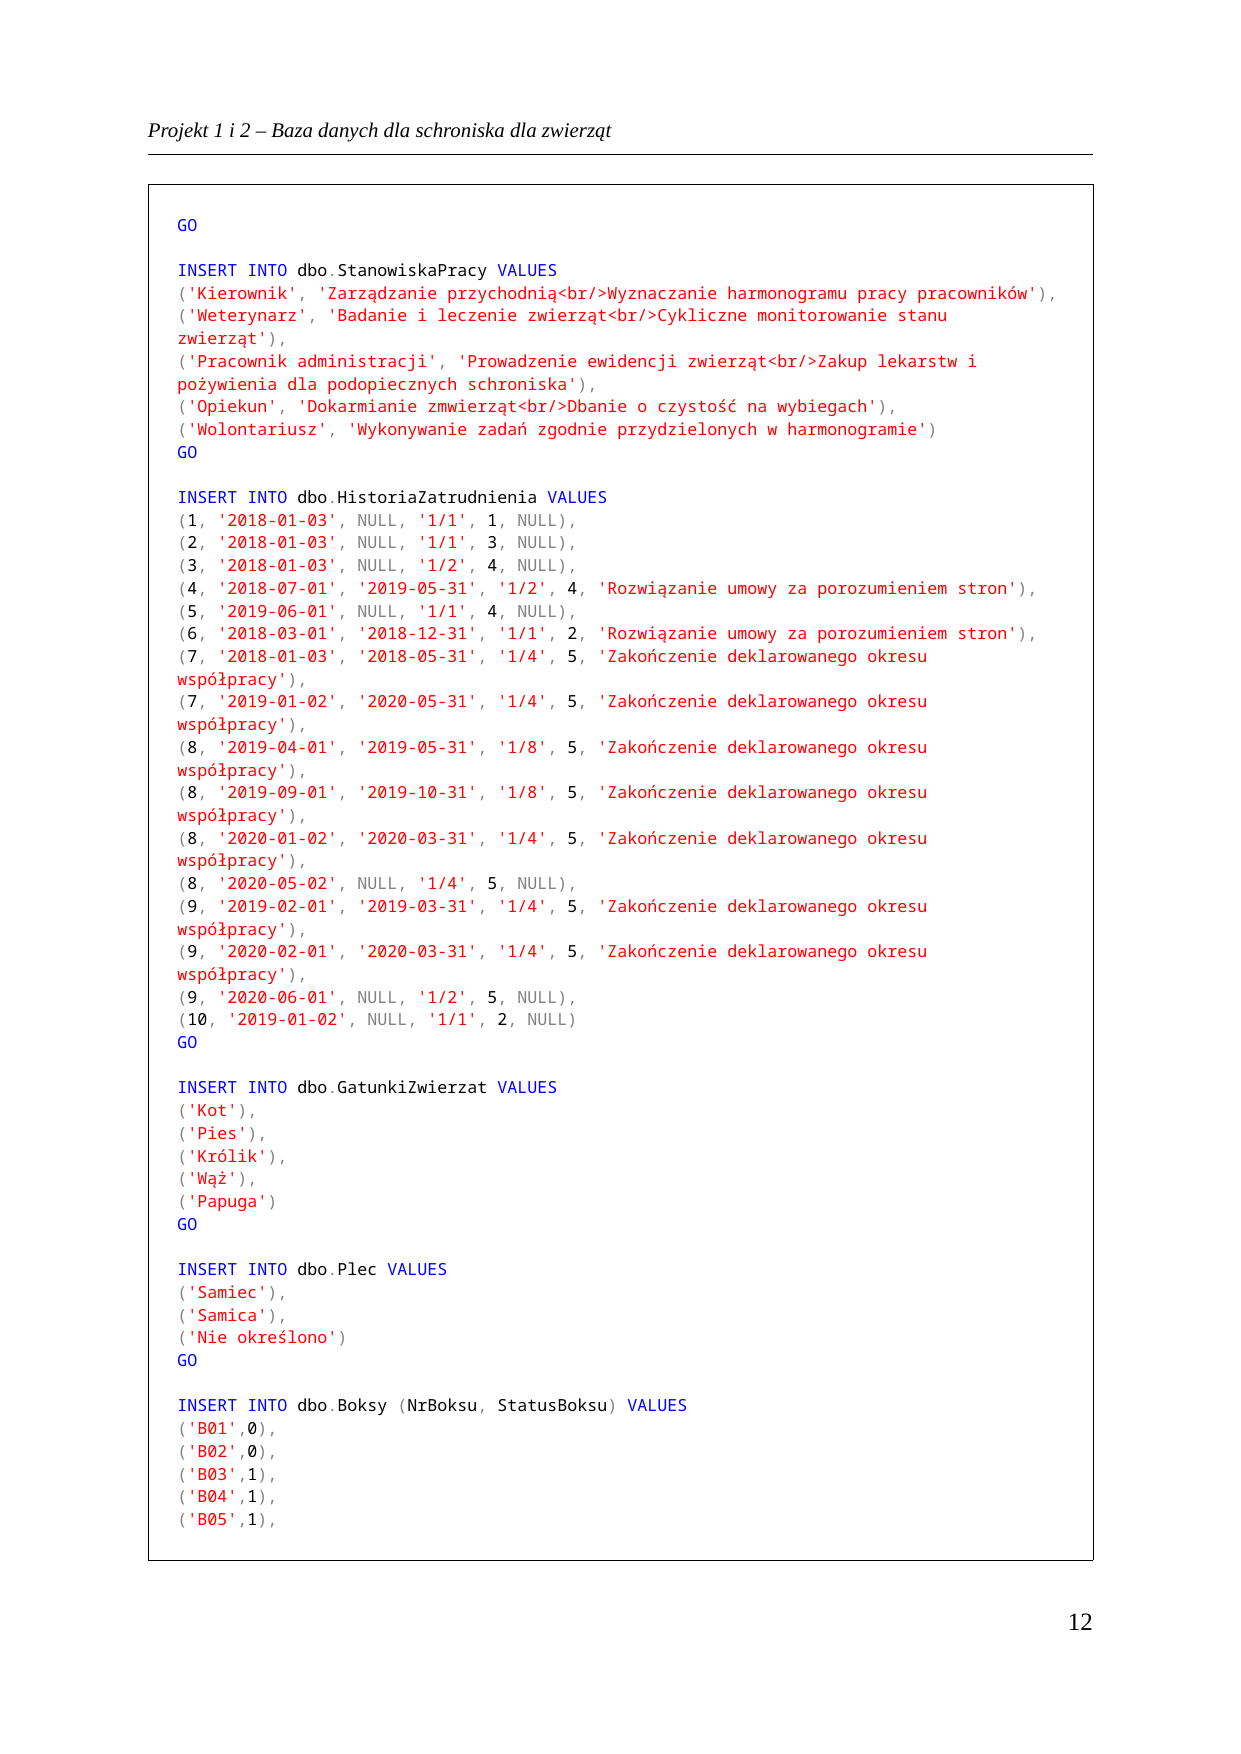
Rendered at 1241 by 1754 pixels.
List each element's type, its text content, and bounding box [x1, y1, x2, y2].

table_header GO INSERT INTO dbo.StanowiskaPracy VALUES ('Kierownik', 'Zarządzanie przychodnią<br/>Wyznaczanie harmonogramu pracy pracowników'), ('Weterynarz', 'Badanie i leczenie zwierząt<br/>Cykliczne monitorowanie stanu zwierząt'), ('Pracownik administracji', 'Prowadzenie ewidencji zwierząt<br/>Zakup lekarstw i pożywienia dla podopiecznych schroniska'), ('Opiekun', 'Dokarmianie zmwierząt<br/>Dbanie o czystość na wybiegach'), ('Wolontariusz', 'Wykonywanie zadań zgodnie przydzielonych w harmonogramie') GO INSERT INTO dbo.HistoriaZatrudnienia VALUES (1, '2018-01-03', NULL, '1/1', 1, NULL), (2, '2018-01-03', NULL, '1/1', 3, NULL), (3, '2018-01-03', NULL, '1/2', 4, NULL), (4, '2018-07-01', '2019-05-31', '1/2', 4, 'Rozwiązanie umowy za porozumieniem stron'), (5, '2019-06-01', NULL, '1/1', 4, NULL), (6, '2018-03-01', '2018-12-31', '1/1', 2, 'Rozwiązanie umowy za porozumieniem stron'), (7, '2018-01-03', '2018-05-31', '1/4', 5, 'Zakończenie deklarowanego okresu współpracy'), (7, '2019-01-02', '2020-05-31', '1/4', 5, 'Zakończenie deklarowanego okresu współpracy'), (8, '2019-04-01', '2019-05-31', '1/8', 5, 'Zakończenie deklarowanego okresu współpracy'), (8, '2019-09-01', '2019-10-31', '1/8', 5, 'Zakończenie deklarowanego okresu współpracy'), (8, '2020-01-02', '2020-03-31', '1/4', 5, 'Zakończenie deklarowanego okresu współpracy'), (8, '2020-05-02', NULL, '1/4', 5, NULL), (9, '2019-02-01', '2019-03-31', '1/4', 5, 'Zakończenie deklarowanego okresu współpracy'), (9, '2020-02-01', '2020-03-31', '1/4', 5, 'Zakończenie deklarowanego okresu współpracy'), (9, '2020-06-01', NULL, '1/2', 5, NULL), (10, '2019-01-02', NULL, '1/1', 2, NULL) GO INSERT INTO dbo.GatunkiZwierzat VALUES ('Kot'), ('Pies'), ('Królik'), ('Wąż'), ('Papuga') GO INSERT INTO dbo.Plec VALUES ('Samiec'), ('Samica'), ('Nie określono') GO INSERT INTO dbo.Boksy (NrBoksu, StatusBoksu) VALUES ('B01',0), ('B02',0), ('B03',1), ('B04',1), ('B05',1), [149, 185, 1093, 1560]
